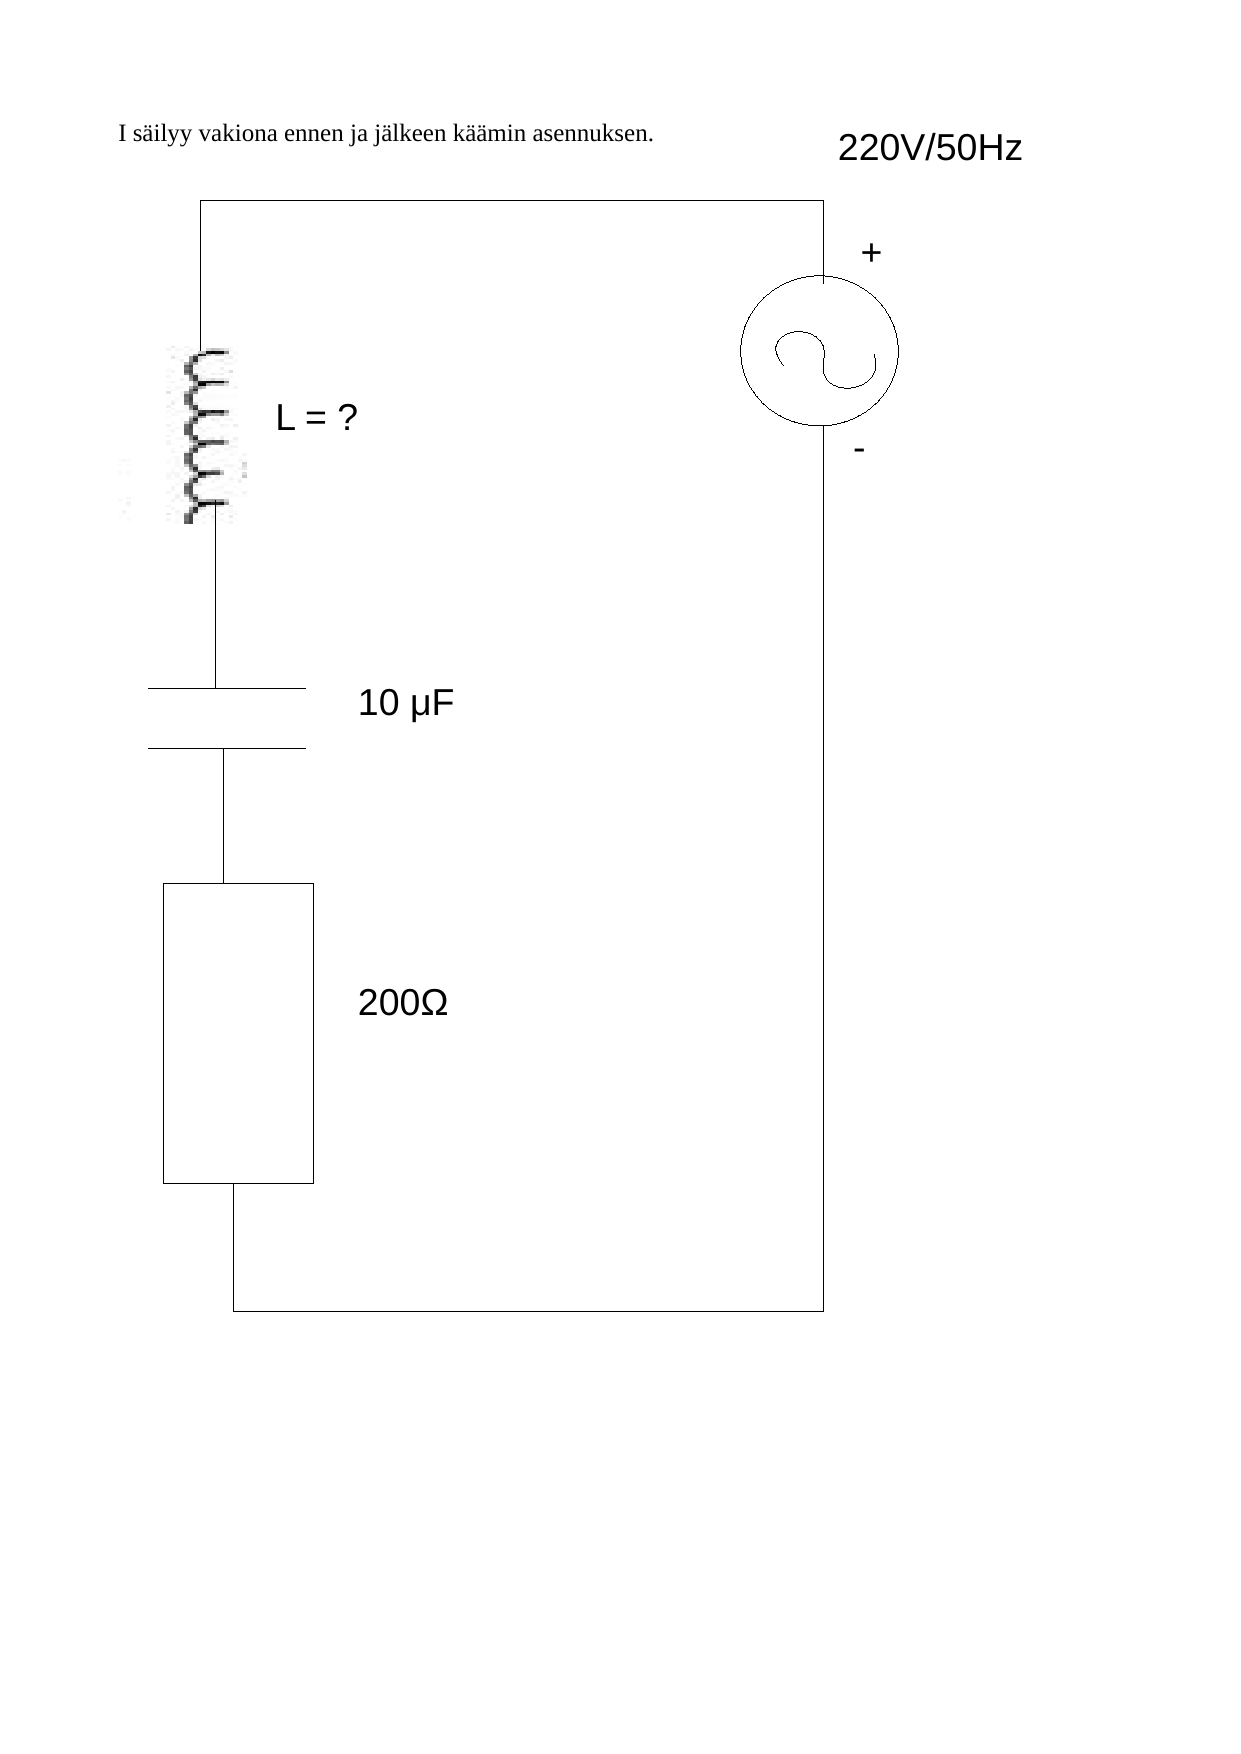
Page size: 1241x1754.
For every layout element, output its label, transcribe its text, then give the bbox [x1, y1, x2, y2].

picture [118, 330, 247, 524]
text I säilyy vakiona ennen ja jälkeen käämin asennuksen. [118, 118, 1122, 147]
